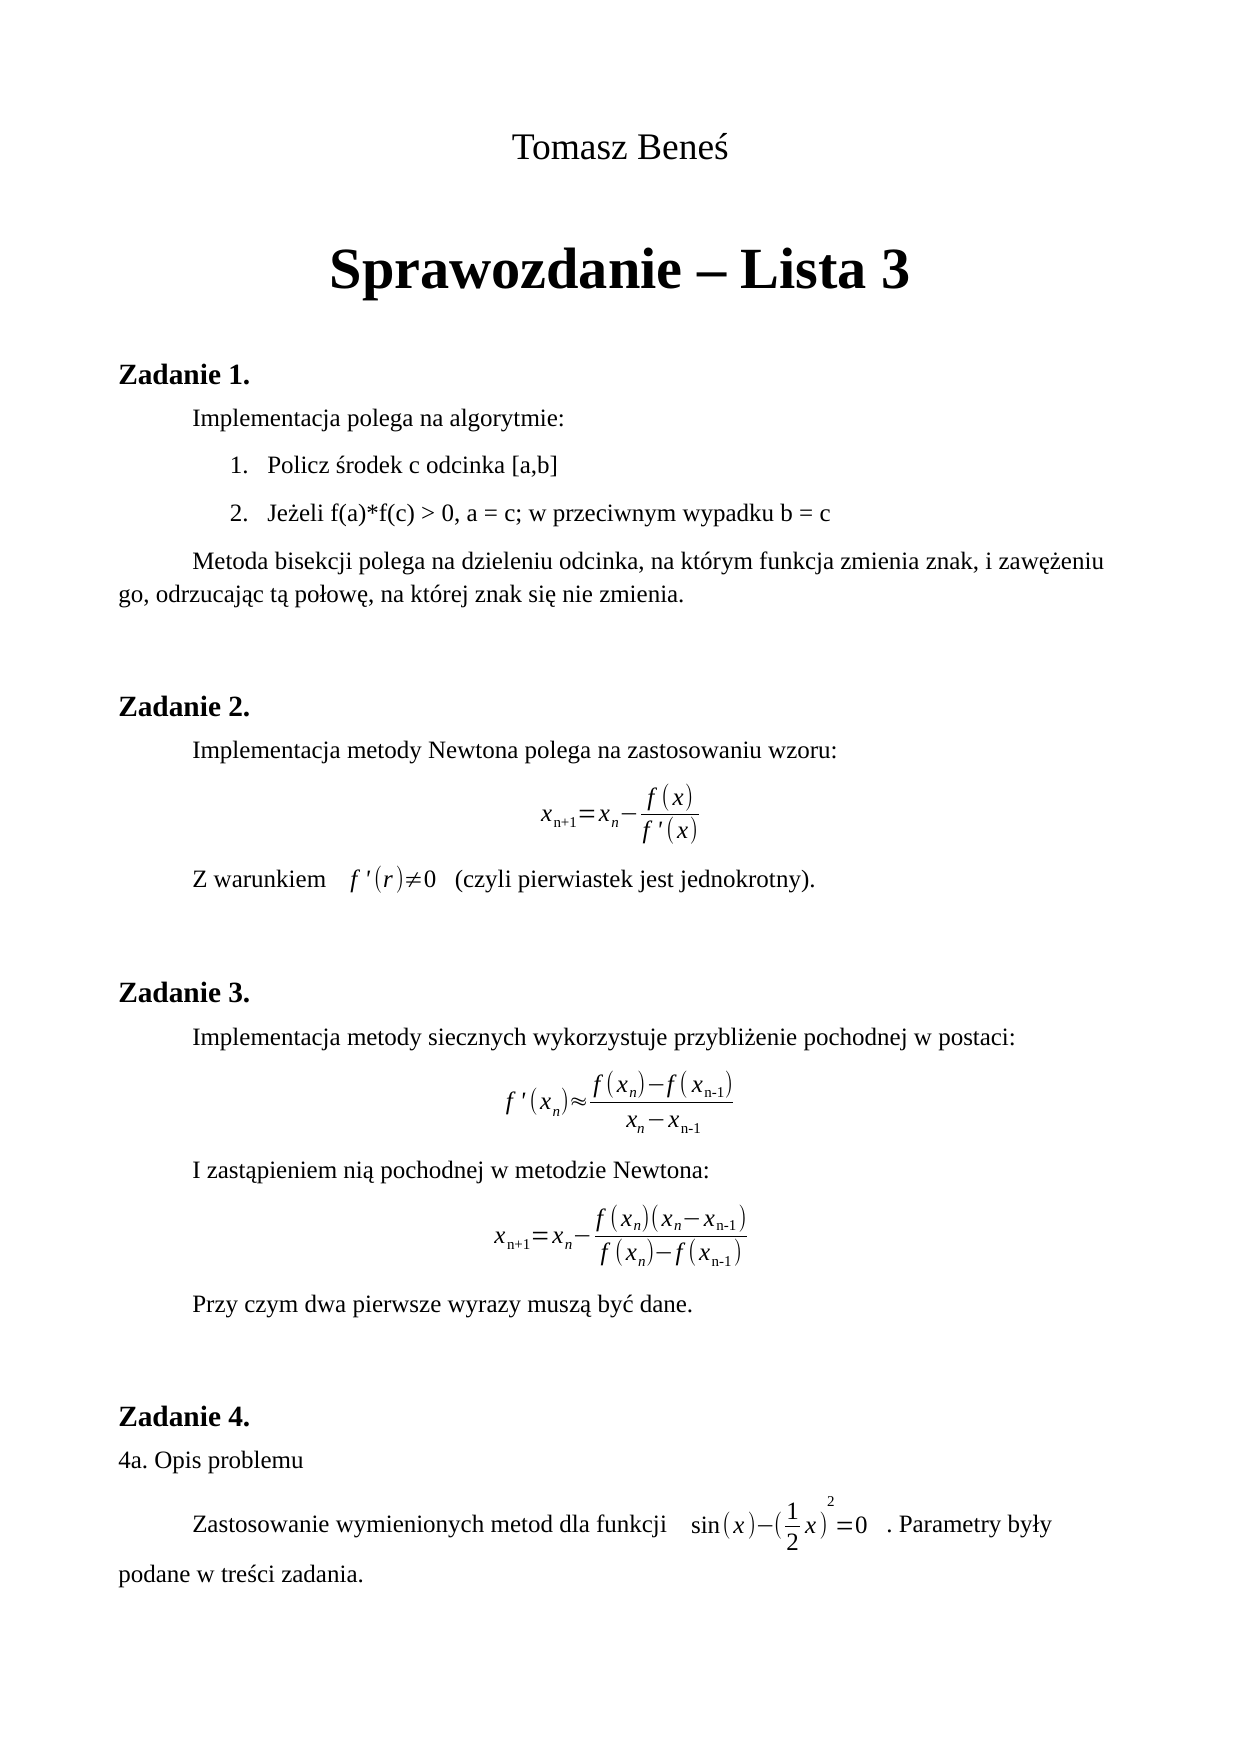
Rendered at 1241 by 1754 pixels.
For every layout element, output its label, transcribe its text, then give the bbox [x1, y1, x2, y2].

subtitle Zadanie 3. [118, 975, 1122, 1009]
subtitle Tomasz Beneś [118, 124, 1122, 167]
text Metoda bisekcji polega na dzieleniu odcinka, na którym funkcja zmienia znak, i zawężeniu go, odrzucając tą połowę, na której znak się nie zmienia. [118, 546, 1122, 607]
title Sprawozdanie – Lista 3 [118, 234, 1122, 301]
list Jeżeli f(a)*f(c) > 0, a = c; w przeciwnym wypadku b = c [229, 498, 1122, 527]
text I zastąpieniem nią pochodnej w metodzie Newtona: [118, 1155, 1122, 1184]
list Policz środek c odcinka [a,b] [229, 451, 1122, 479]
subtitle Zadanie 4. [118, 1399, 1122, 1433]
subtitle Zadanie 1. [118, 357, 1122, 390]
text Zastosowanie wymienionych metod dla funkcji . Parametry były podane w treści zadania. [118, 1493, 1122, 1588]
text Implementacja polega na algorytmie: [118, 403, 1122, 432]
text Implementacja metody Newtona polega na zastosowaniu wzoru: [118, 735, 1122, 763]
text Z warunkiem (czyli pierwiastek jest jednokrotny). [118, 864, 1122, 894]
text 4a. Opis problemu [118, 1445, 1122, 1474]
subtitle Zadanie 2. [118, 688, 1122, 722]
text Przy czym dwa pierwsze wyrazy muszą być dane. [118, 1289, 1122, 1318]
text Implementacja metody siecznych wykorzystuje przybliżenie pochodnej w postaci: [118, 1022, 1122, 1050]
